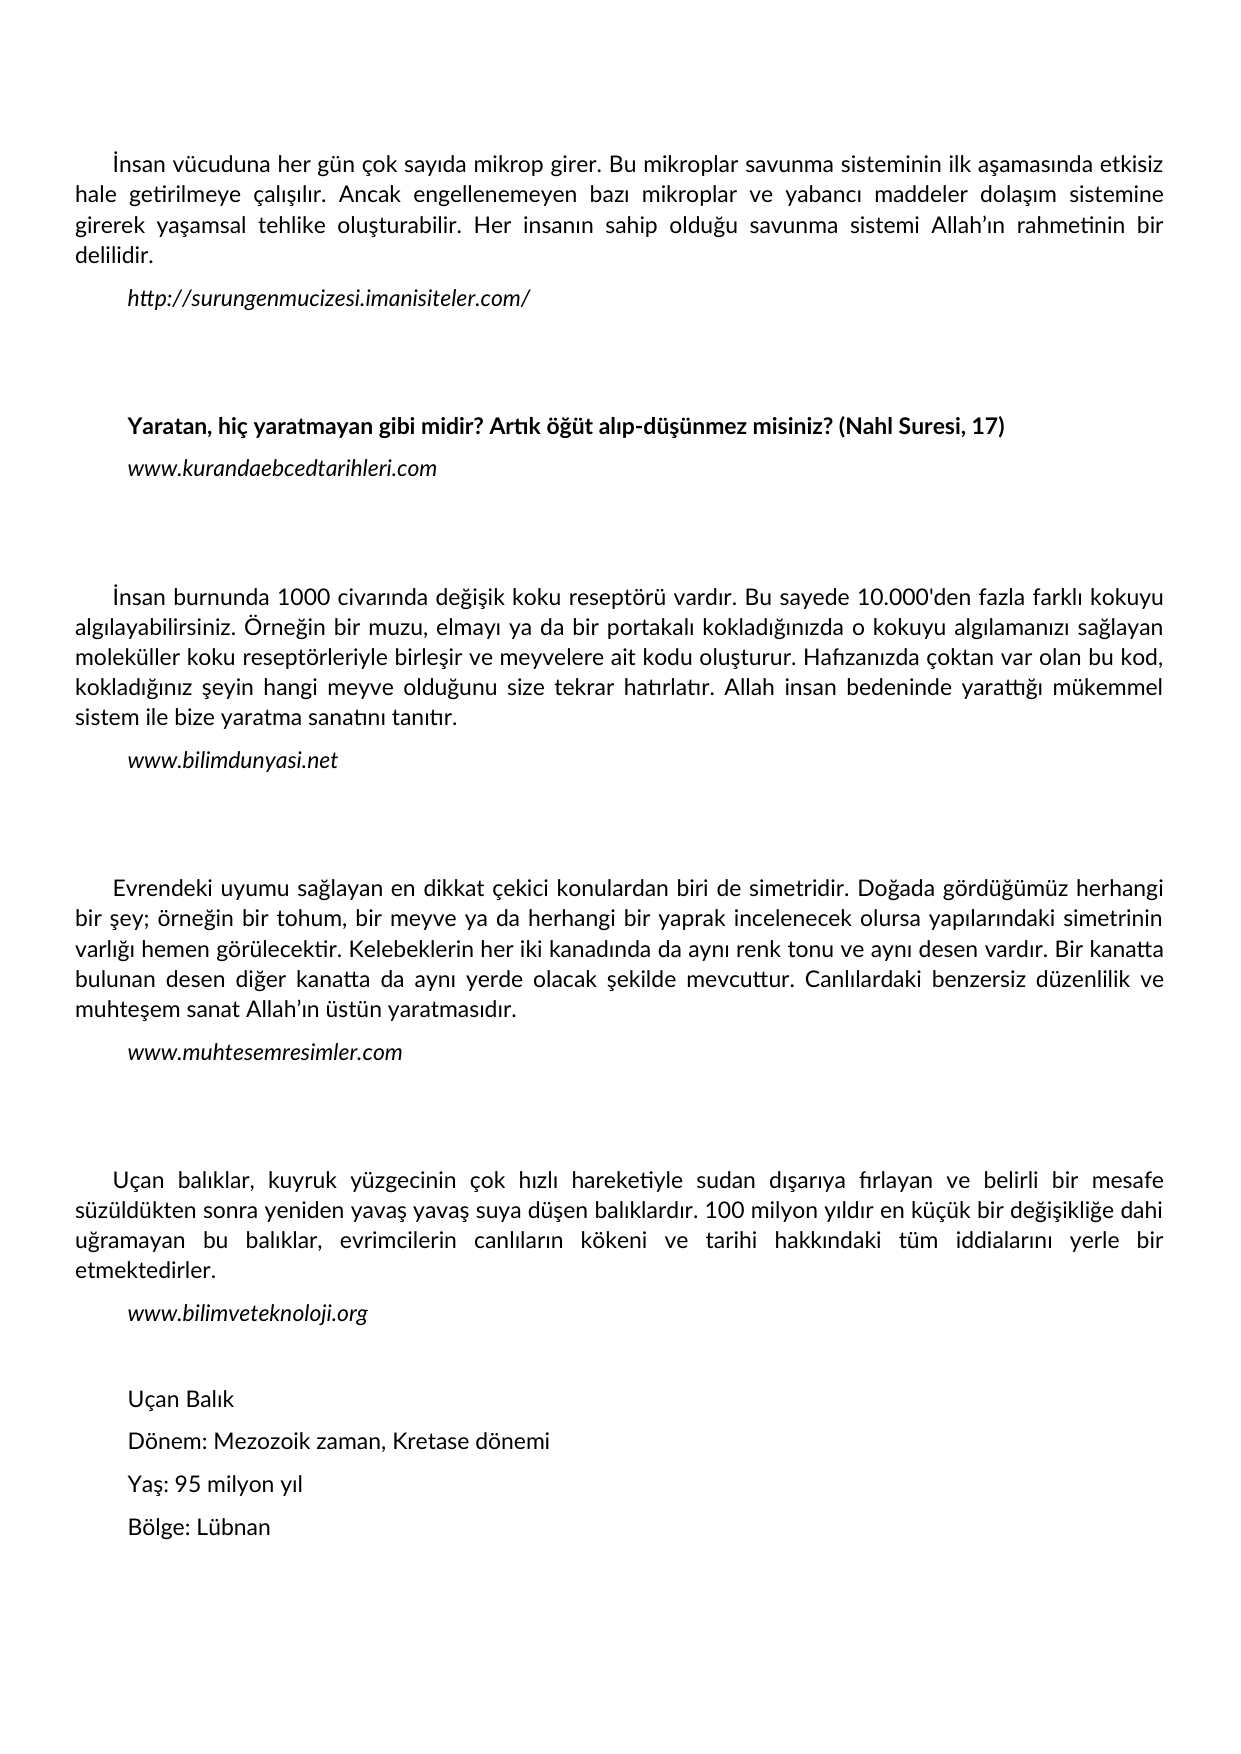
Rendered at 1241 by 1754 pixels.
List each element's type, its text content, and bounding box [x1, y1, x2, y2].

text Yaratan, hiç yaratmayan gibi midir? Artık öğüt alıp-düşünmez misiniz? (Nahl Suresi, 17) [127, 411, 1143, 439]
text Bölge: Lübnan [127, 1512, 1143, 1540]
text www.bilimveteknoloji.org [127, 1299, 1143, 1326]
text http://surungenmucizesi.imanisiteler.com/ [127, 283, 1143, 311]
text Dönem: Mezozoik zaman, Kretase dönemi [127, 1427, 1143, 1454]
text Uçan balıklar, kuyruk yüzgecinin çok hızlı hareketiyle sudan dışarıya fırlayan ve belirli bir mesafe süzüldükten sonra yeniden yavaş yavaş suya düşen balıklardır. 100 milyon yıldır en küçük bir değişikliğe dahi uğramayan bu balıklar, evrimcilerin canlıların kökeni ve tarihi hakkındaki tüm iddialarını yerle bir etmektedirler. [75, 1166, 1165, 1284]
text Yaş: 95 milyon yıl [127, 1470, 1143, 1497]
text Evrendeki uyumu sağlayan en dikkat çekici konulardan biri de simetridir. Doğada gördüğümüz herhangi bir şey; örneğin bir tohum, bir meyve ya da herhangi bir yaprak incelenecek olursa yapılarındaki simetrinin varlığı hemen görülecektir. Kelebeklerin her iki kanadında da aynı renk tonu ve aynı desen vardır. Bir kanatta bulunan desen diğer kanatta da aynı yerde olacak şekilde mevcuttur. Canlılardaki benzersiz düzenlilik ve muhteşem sanat Allah’ın üstün yaratmasıdır. [75, 874, 1165, 1022]
text İnsan burnunda 1000 civarında değişik koku reseptörü vardır. Bu sayede 10.000'den fazla farklı kokuyu algılayabilirsiniz. Örneğin bir muzu, elmayı ya da bir portakalı kokladığınızda o kokuyu algılamanızı sağlayan moleküller koku reseptörleriyle birleşir ve meyvelere ait kodu oluşturur. Hafızanızda çoktan var olan bu kod, kokladığınız şeyin hangi meyve olduğunu size tekrar hatırlatır. Allah insan bedeninde yarattığı mükemmel sistem ile bize yaratma sanatını tanıtır. [75, 582, 1165, 731]
text www.kurandaebcedtarihleri.com [127, 454, 1143, 482]
text www.bilimdunyasi.net [127, 746, 1143, 773]
text Uçan Balık [127, 1384, 1143, 1412]
text İnsan vücuduna her gün çok sayıda mikrop girer. Bu mikroplar savunma sisteminin ilk aşamasında etkisiz hale getirilmeye çalışılır. Ancak engellenemeyen bazı mikroplar ve yabancı maddeler dolaşım sistemine girerek yaşamsal tehlike oluşturabilir. Her insanın sahip olduğu savunma sistemi Allah’ın rahmetinin bir delilidir. [75, 150, 1165, 268]
text www.muhtesemresimler.com [127, 1037, 1143, 1065]
